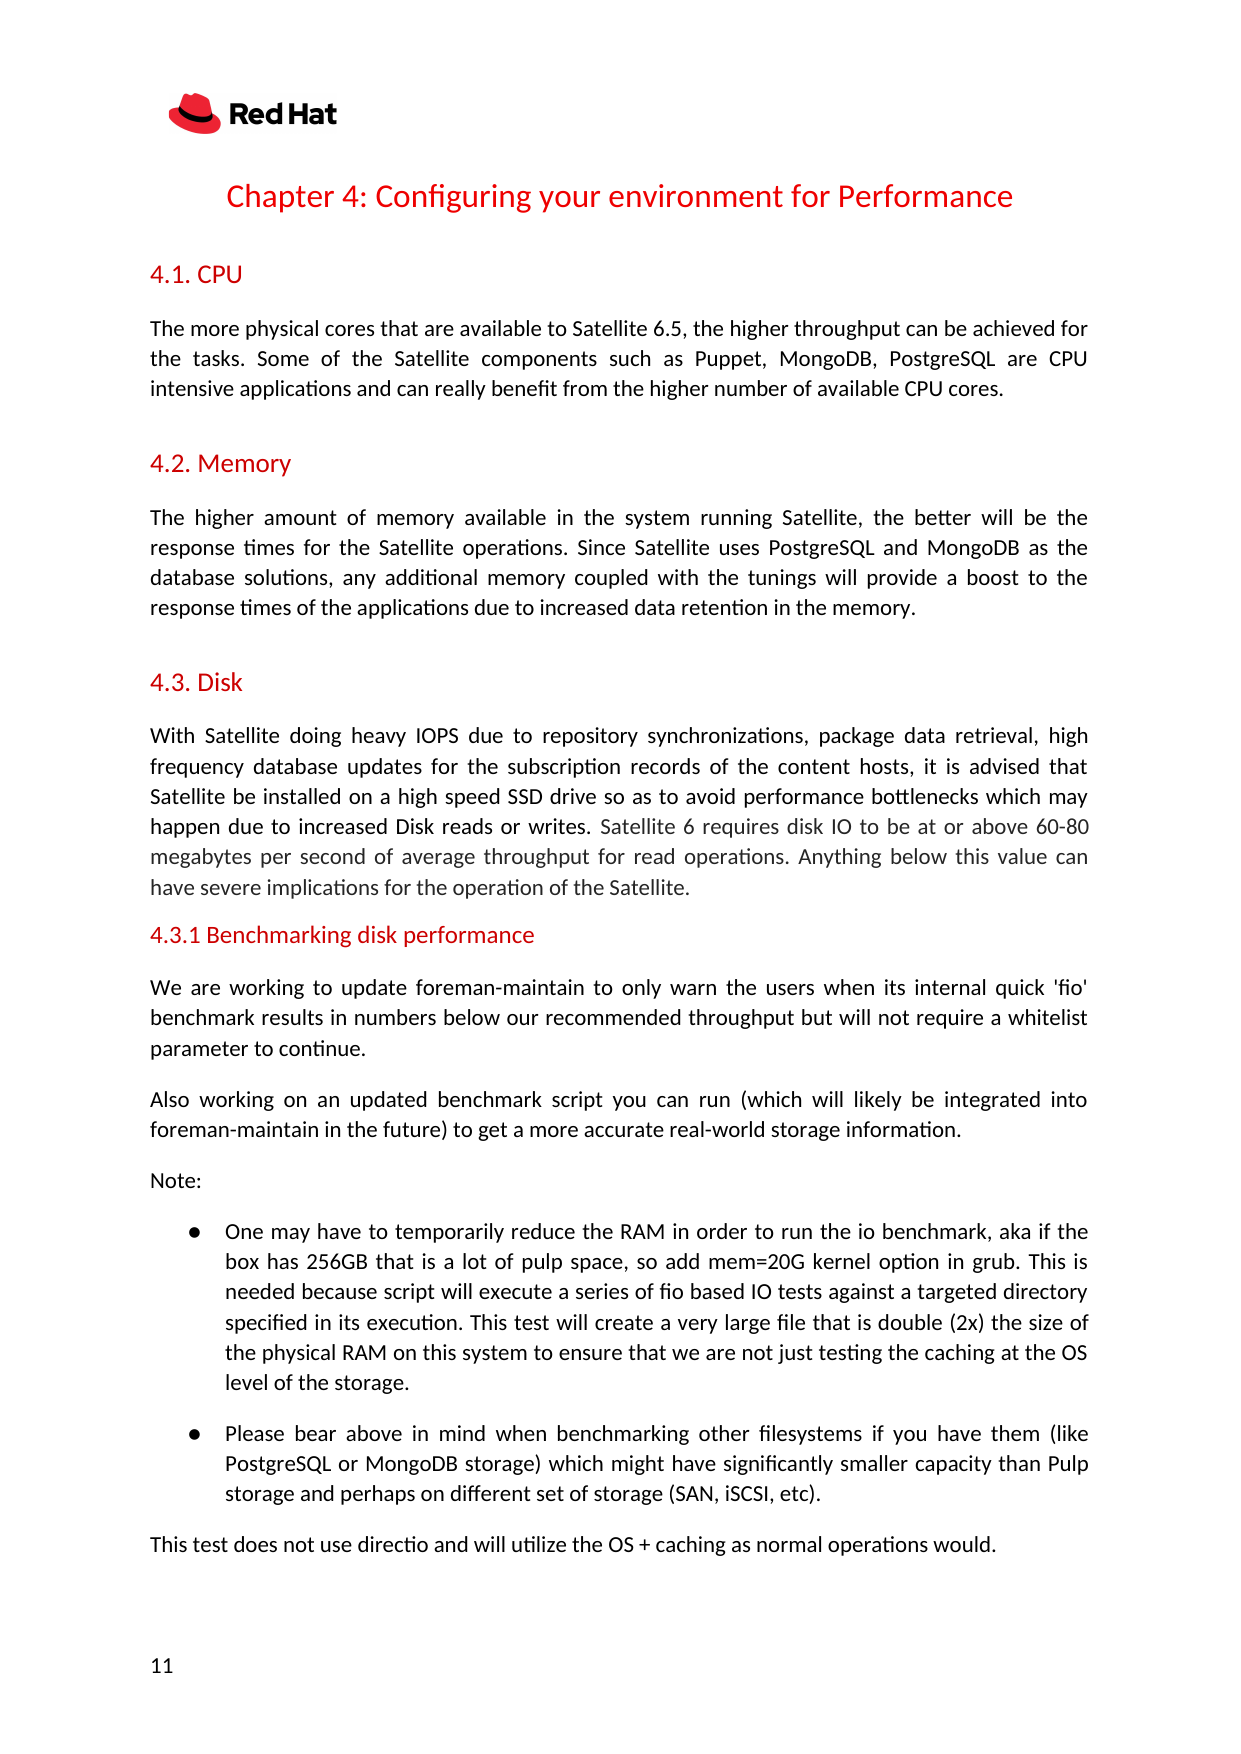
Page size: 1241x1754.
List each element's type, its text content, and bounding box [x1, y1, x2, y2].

subtitle Chapter 4: Configuring your environment for Performance [150, 175, 1090, 216]
list Please bear above in mind when benchmarking other filesystems if you have them (like PostgreSQL or MongoDB storage) which might have significantly smaller capacity than Pulp storage and perhaps on different set of storage (SAN, iSCSI, etc). [187, 1419, 1090, 1507]
picture [168, 93, 337, 134]
text With Satellite doing heavy IOPS due to repository synchronizations, package data retrieval, high frequency database updates for the subscription records of the content hosts, it is advised that Satellite be installed on a high speed SSD drive so as to avoid performance bottlenecks which may happen due to increased Disk reads or writes. Satellite 6 requires disk IO to be at or above 60-80 megabytes per second of average throughput for read operations. Anything below this value can have severe implications for the operation of the Satellite. [150, 722, 1090, 901]
text The higher amount of memory available in the system running Satellite, the better will be the response times for the Satellite operations. Since Satellite uses PostgreSQL and MongoDB as the database solutions, any additional memory coupled with the tunings will provide a boost to the response times of the applications due to increased data retention in the memory. [150, 503, 1090, 621]
text We are working to update foreman-maintain to only warn the users when its internal quick 'fio' benchmark results in numbers below our recommended throughput but will not require a whitelist parameter to continue. [150, 973, 1090, 1062]
subtitle 4.3.1 Benchmarking disk performance [150, 919, 1090, 950]
text The more physical cores that are available to Satellite 6.5, the higher throughput can be achieved for the tasks. Some of the Satellite components such as Puppet, MongoDB, PostgreSQL are CPU intensive applications and can really benefit from the higher number of available CPU cores. [150, 314, 1090, 402]
text Note: [150, 1166, 1090, 1194]
subtitle 4.3. Disk [150, 665, 1090, 698]
list One may have to temporarily reduce the RAM in order to run the io benchmark, aka if the box has 256GB that is a lot of pulp space, so add mem=20G kernel option in grub. This is needed because script will execute a series of fio based IO tests against a targeted directory specified in its execution. This test will create a very large file that is double (2x) the size of the physical RAM on this system to ensure that we are not just testing the caching at the OS level of the storage. [187, 1217, 1090, 1396]
subtitle 4.2. Memory [150, 446, 1090, 479]
text Also working on an updated benchmark script you can run (which will likely be integrated into foreman-maintain in the future) to get a more accurate real-world storage information. [150, 1085, 1090, 1143]
text This test does not use directio and will utilize the OS + caching as normal operations would. [150, 1531, 1090, 1558]
subtitle 4.1. CPU [150, 257, 1090, 290]
